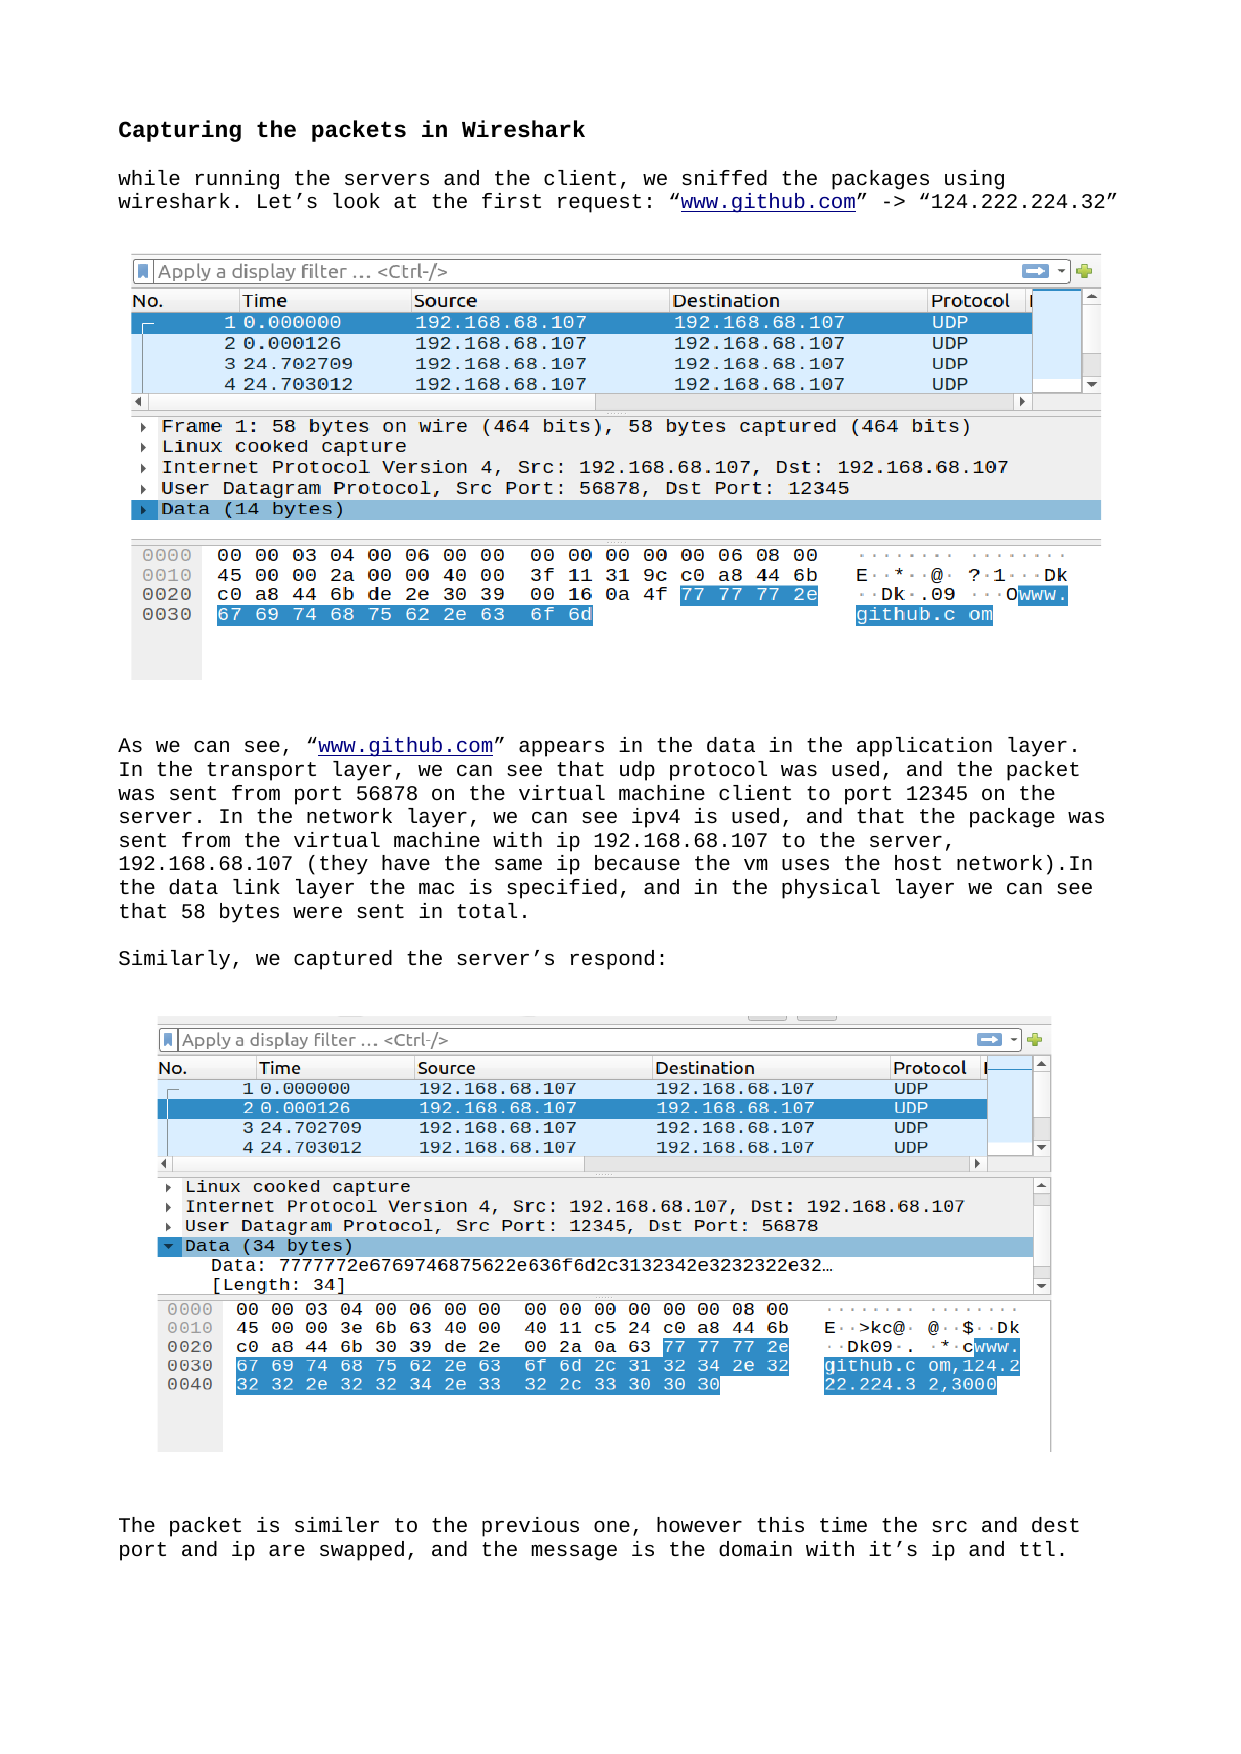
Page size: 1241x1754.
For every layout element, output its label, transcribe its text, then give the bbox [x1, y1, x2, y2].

text The packet is similer to the previous one, however this time the src and dest port and ip are swapped, and the message is the domain with it’s ip and ttl. [118, 1516, 1122, 1563]
picture [157, 1016, 1052, 1452]
text In the transport layer, we can see that udp protocol was used, and the packet was sent from port 56878 on the virtual machine client to port 12345 on the server. In the network layer, we can see ipv4 is used, and that the package was sent from the virtual machine with ip 192.168.68.107 to the server, 192.168.68.107 (they have the same ip because the vm uses the host network).In the data link layer the mac is specified, and in the physical layer we can see that 58 bytes were sent in total. [118, 759, 1122, 924]
picture [131, 253, 1102, 680]
text As we can see, “www.github.com” appears in the data in the application layer. [118, 735, 1122, 759]
text while running the servers and the client, we sniffed the packages using wireshark. Let’s look at the first request: “www.github.com” -> “124.222.224.32” [118, 168, 1122, 215]
text Similarly, we captured the server’s respond: [118, 948, 1122, 972]
text Capturing the packets in Wireshark [118, 118, 1122, 144]
